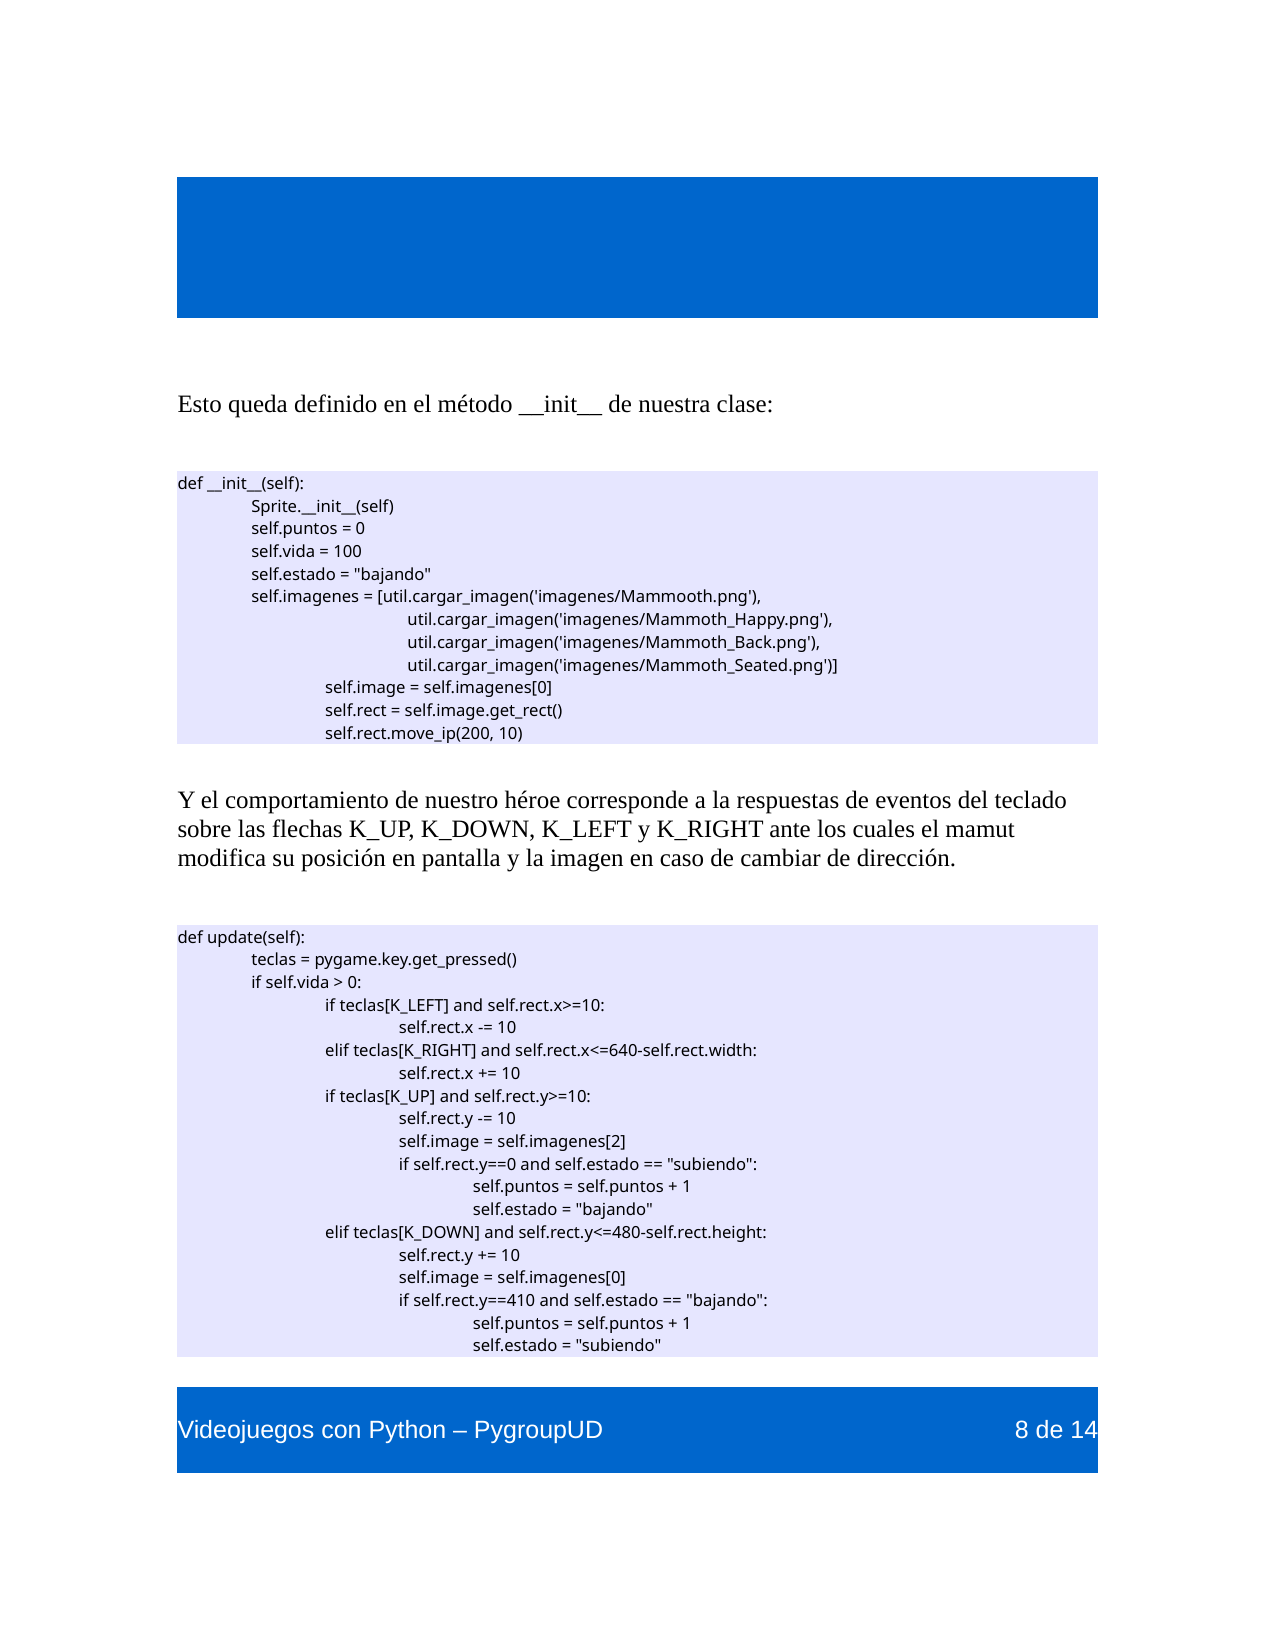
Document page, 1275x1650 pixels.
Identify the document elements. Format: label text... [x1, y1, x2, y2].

text self.image = self.imagenes[2] [177, 1129, 1098, 1152]
text self.vida = 100 [177, 539, 1098, 562]
text self.puntos = self.puntos + 1 [177, 1311, 1098, 1334]
text if teclas[K_LEFT] and self.rect.x>=10: [177, 993, 1098, 1016]
text Esto queda definido en el método __init__ de nuestra clase: [177, 389, 1098, 418]
text def update(self): [177, 925, 1098, 948]
text self.rect.x -= 10 [177, 1016, 1098, 1039]
text self.puntos = 0 [177, 517, 1098, 539]
text self.puntos = self.puntos + 1 [177, 1175, 1098, 1198]
text self.estado = "bajando" [177, 562, 1098, 585]
text self.rect.x += 10 [177, 1061, 1098, 1084]
text if self.rect.y==410 and self.estado == "bajando": [177, 1288, 1098, 1311]
text teclas = pygame.key.get_pressed() [177, 948, 1098, 971]
text self.rect = self.image.get_rect() [177, 698, 1098, 721]
text util.cargar_imagen('imagenes/Mammoth_Happy.png'), [177, 608, 1098, 630]
text self.rect.y += 10 [177, 1243, 1098, 1266]
text Y el comportamiento de nuestro héroe corresponde a la respuestas de eventos del teclado sobre las flechas K_UP, K_DOWN, K_LEFT y K_RIGHT ante los cuales el mamut modifica su posición en pantalla y la imagen en caso de cambiar de dirección. [177, 785, 1098, 871]
text util.cargar_imagen('imagenes/Mammoth_Back.png'), [177, 630, 1098, 653]
text self.rect.move_ip(200, 10) [177, 721, 1098, 744]
text self.image = self.imagenes[0] [177, 676, 1098, 698]
text elif teclas[K_DOWN] and self.rect.y<=480-self.rect.height: [177, 1220, 1098, 1243]
text util.cargar_imagen('imagenes/Mammoth_Seated.png')] [177, 653, 1098, 676]
text if teclas[K_UP] and self.rect.y>=10: [177, 1084, 1098, 1107]
text elif teclas[K_RIGHT] and self.rect.x<=640-self.rect.width: [177, 1039, 1098, 1061]
text if self.vida > 0: [177, 971, 1098, 993]
text def __init__(self): [177, 471, 1098, 494]
text self.rect.y -= 10 [177, 1107, 1098, 1129]
text if self.rect.y==0 and self.estado == "subiendo": [177, 1152, 1098, 1175]
text self.image = self.imagenes[0] [177, 1266, 1098, 1288]
text self.estado = "subiendo" [177, 1334, 1098, 1357]
text Sprite.__init__(self) [177, 494, 1098, 517]
text self.estado = "bajando" [177, 1198, 1098, 1220]
text self.imagenes = [util.cargar_imagen('imagenes/Mammooth.png'), [177, 585, 1098, 608]
